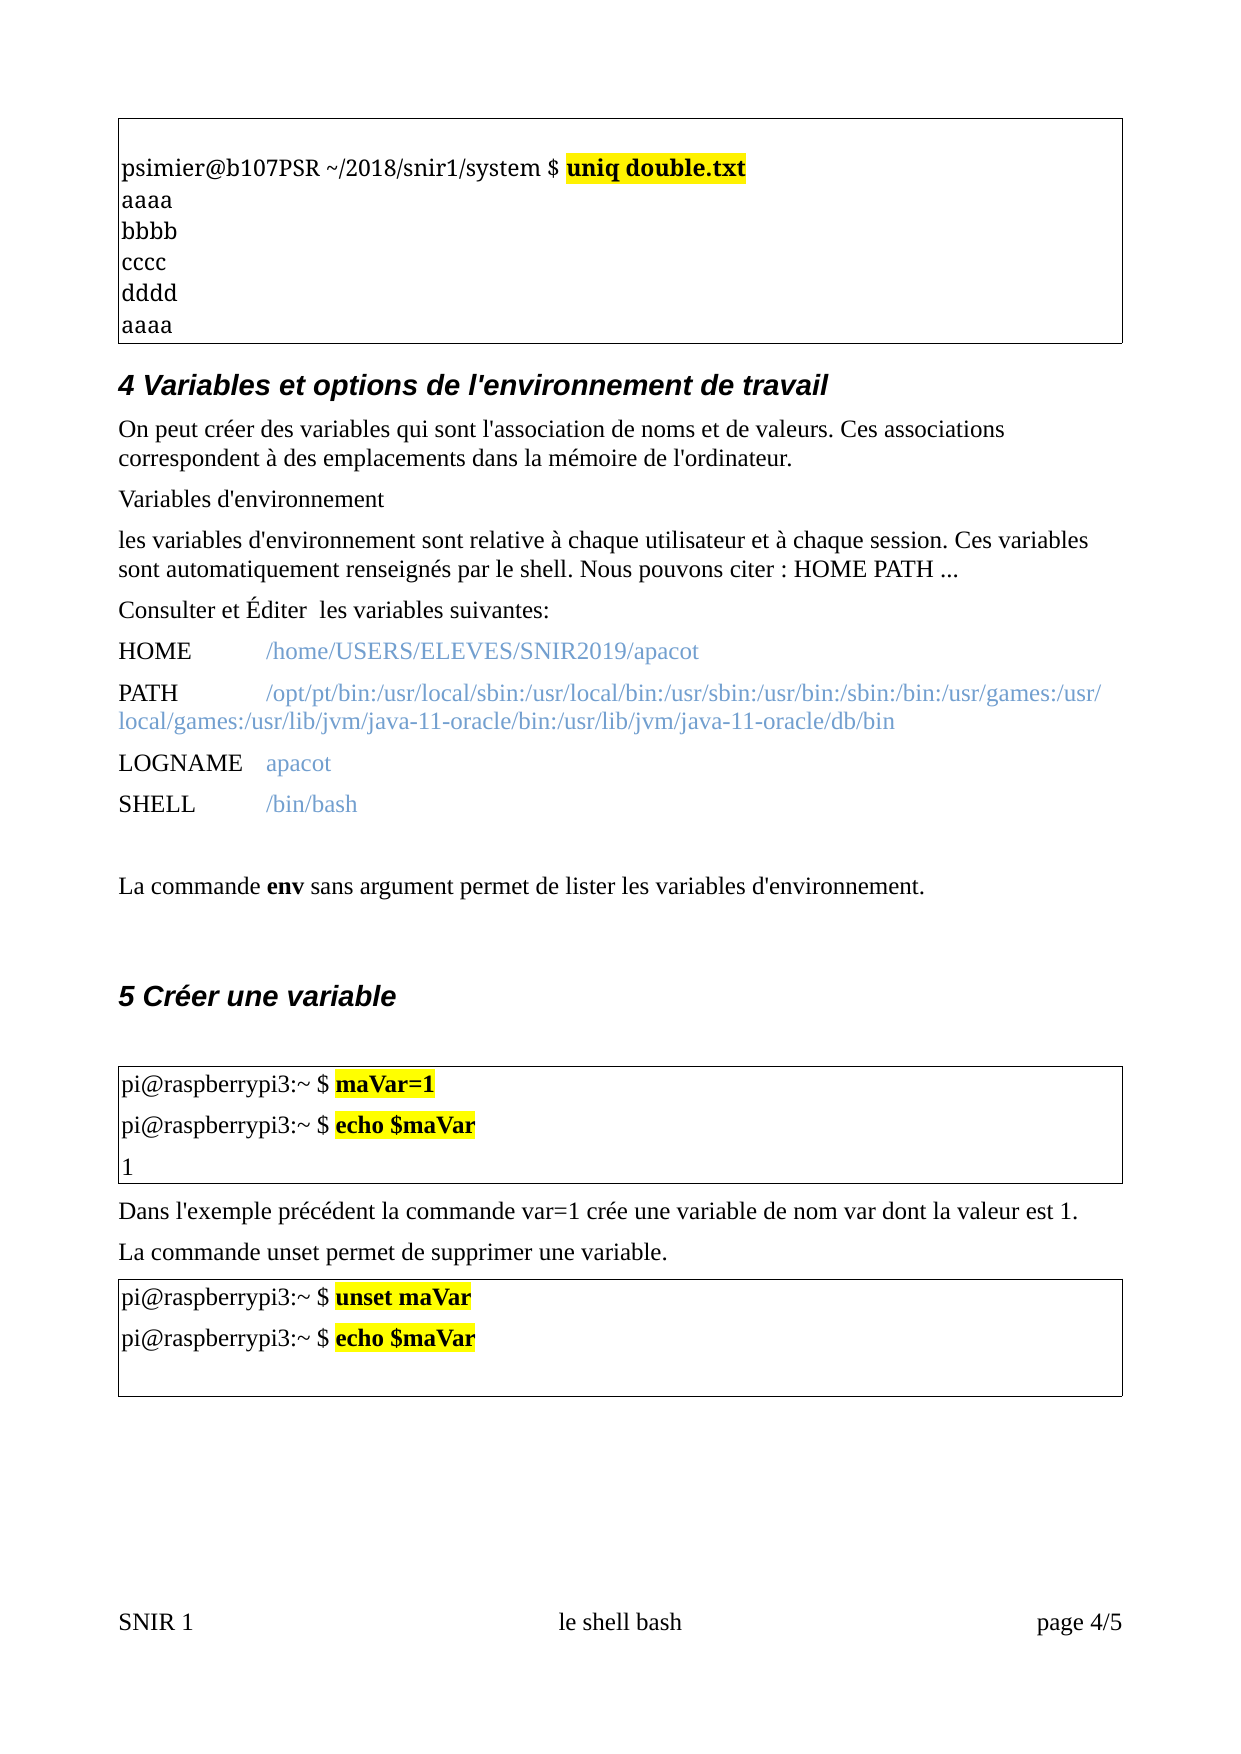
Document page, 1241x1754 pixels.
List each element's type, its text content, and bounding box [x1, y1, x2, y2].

text HOME /home/USERS/ELEVES/SNIR2019/apacot [118, 636, 1122, 665]
text On peut créer des variables qui sont l'association de noms et de valeurs. Ces associations correspondent à des emplacements dans la mémoire de l'ordinateur. [118, 414, 1122, 471]
text PATH /opt/pt/bin:/usr/local/sbin:/usr/local/bin:/usr/sbin:/usr/bin:/sbin:/bin:/usr/games:/usr/local/games:/usr/lib/jvm/java-11-oracle/bin:/usr/lib/jvm/java-11-oracle/db/bin [118, 678, 1122, 735]
text psimier@b107PSR ~/2018/snir1/system $ uniq double.txt [119, 149, 1122, 181]
text cccc [119, 243, 1122, 274]
text pi@raspberrypi3:~ $ echo $maVar [119, 1107, 1122, 1139]
subtitle 5 Créer une variable [118, 979, 1122, 1012]
text 1 [119, 1149, 1122, 1183]
text Consulter et Éditer les variables suivantes: [118, 595, 1122, 624]
text aaaa [119, 181, 1122, 212]
text La commande env sans argument permet de lister les variables d'environnement. [118, 871, 1122, 900]
text Dans l'exemple précédent la commande var=1 crée une variable de nom var dont la valeur est 1. [118, 1196, 1122, 1225]
subtitle 4 Variables et options de l'environnement de travail [118, 368, 1122, 401]
text SHELL /bin/bash [118, 789, 1122, 818]
text les variables d'environnement sont relative à chaque utilisateur et à chaque session. Ces variables sont automatiquement renseignés par le shell. Nous pouvons citer : HOME PATH ... [118, 525, 1122, 583]
text dddd [119, 274, 1122, 306]
text pi@raspberrypi3:~ $ maVar=1 [119, 1067, 1122, 1098]
text La commande unset permet de supprimer une variable. [118, 1237, 1122, 1266]
text bbbb [119, 212, 1122, 243]
text Variables d'environnement [118, 484, 1122, 513]
text aaaa [119, 306, 1122, 343]
text pi@raspberrypi3:~ $ unset maVar [119, 1280, 1122, 1310]
text LOGNAME apacot [118, 748, 1122, 776]
text pi@raspberrypi3:~ $ echo $maVar [119, 1320, 1122, 1352]
